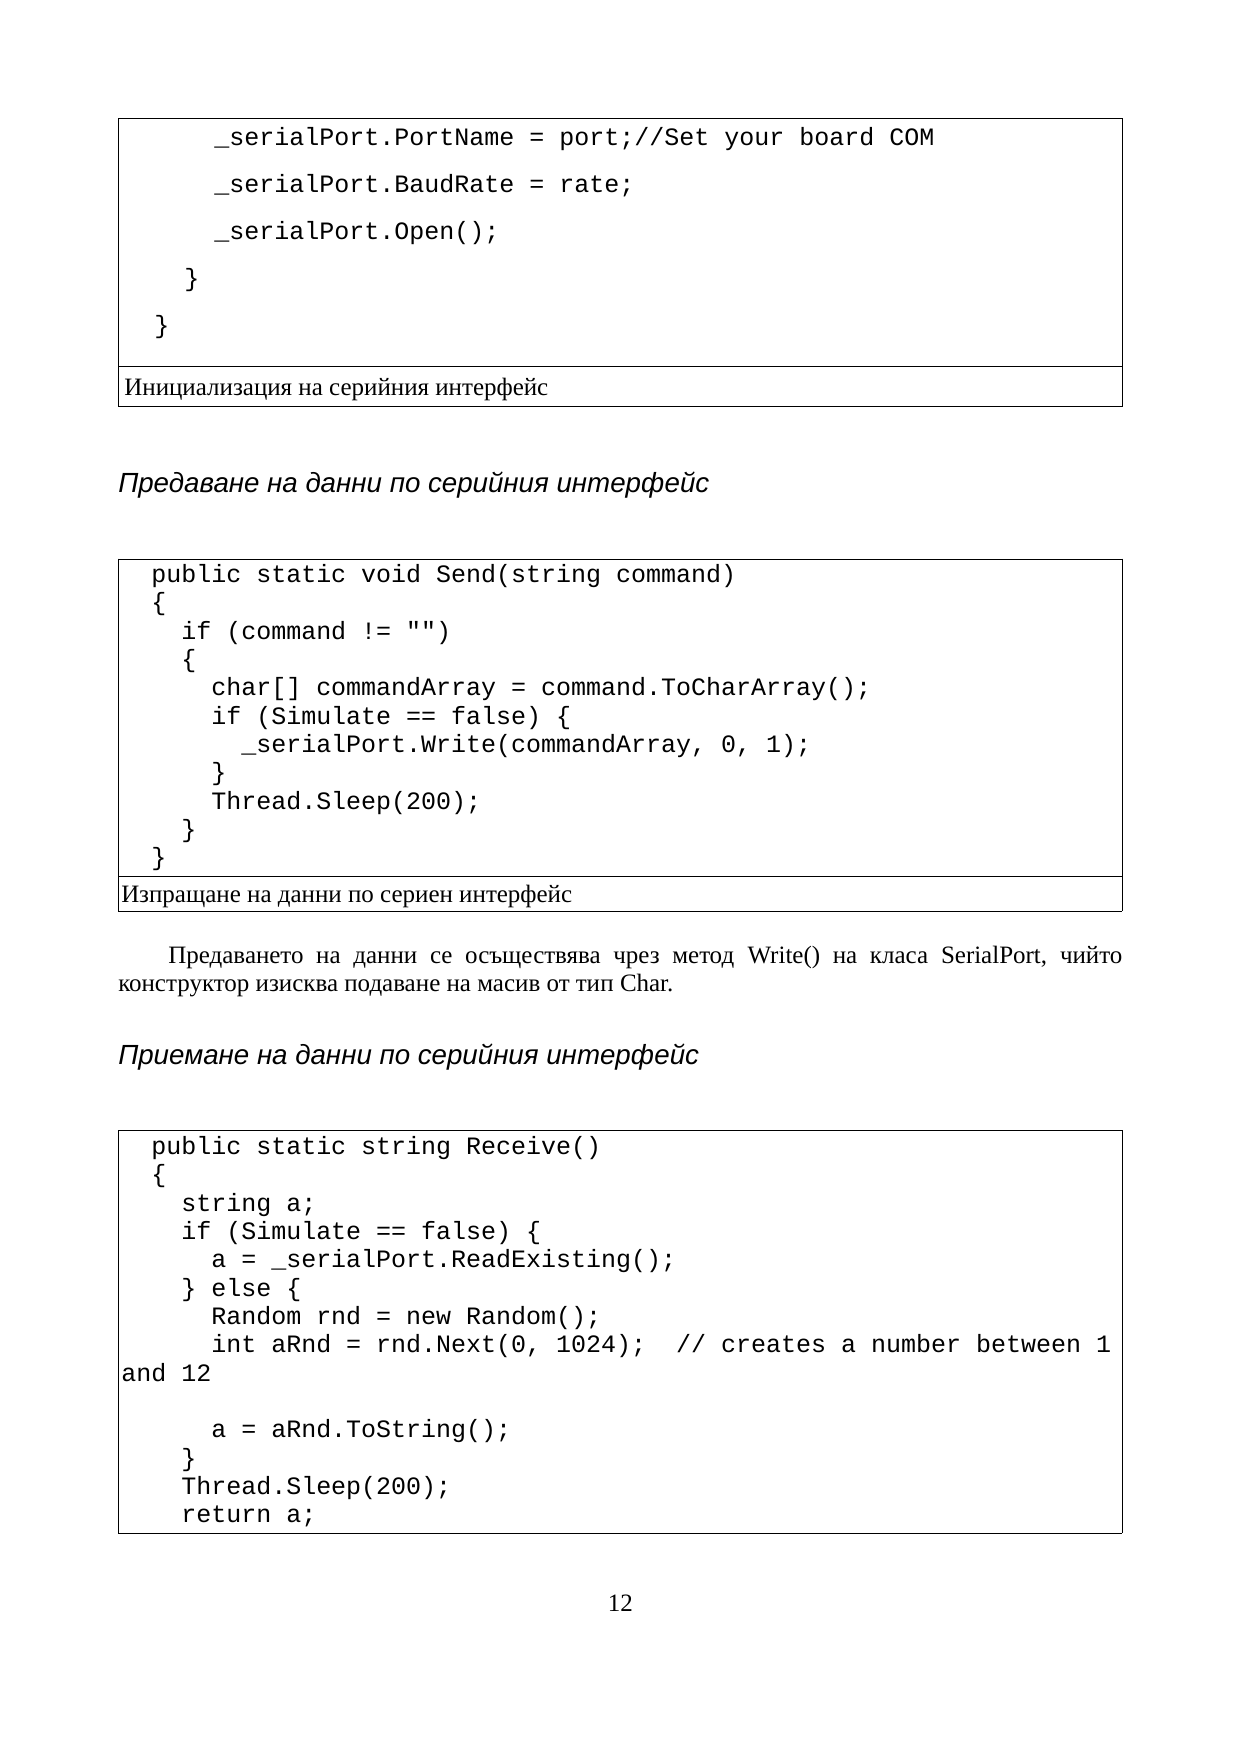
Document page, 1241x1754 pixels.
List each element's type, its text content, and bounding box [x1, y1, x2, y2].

table_cell Изпращане на данни по сериен интерфейс [119, 877, 1122, 911]
subtitle Предаване на данни по серийния интерфейс [118, 467, 1122, 498]
table_cell Инициализация на серийния интерфейс [119, 367, 1122, 406]
text Предаването на данни се осъществява чрез метод Write() на класа SerialPort, чийто конструктор изисква подаване на масив от тип Char. [118, 940, 1122, 997]
table_header _serialPort.PortName = port;//Set your board COM _serialPort.BaudRate = rate; _serialPort.Open(); } } [119, 119, 1122, 366]
table_header public static string Receive() { string a; if (Simulate == false) { a = _serialPort.ReadExisting(); } else { Random rnd = new Random(); int aRnd = rnd.Next(0, 1024); // creates a number between 1 and 12 a = aRnd.ToString(); } Thread.Sleep(200); return a; [119, 1131, 1122, 1533]
subtitle Приемане на данни по серийния интерфейс [118, 1038, 1122, 1070]
table_header public static void Send(string command) { if (command != "") { char[] commandArray = command.ToCharArray(); if (Simulate == false) { _serialPort.Write(commandArray, 0, 1); } Thread.Sleep(200); } } [119, 560, 1122, 876]
